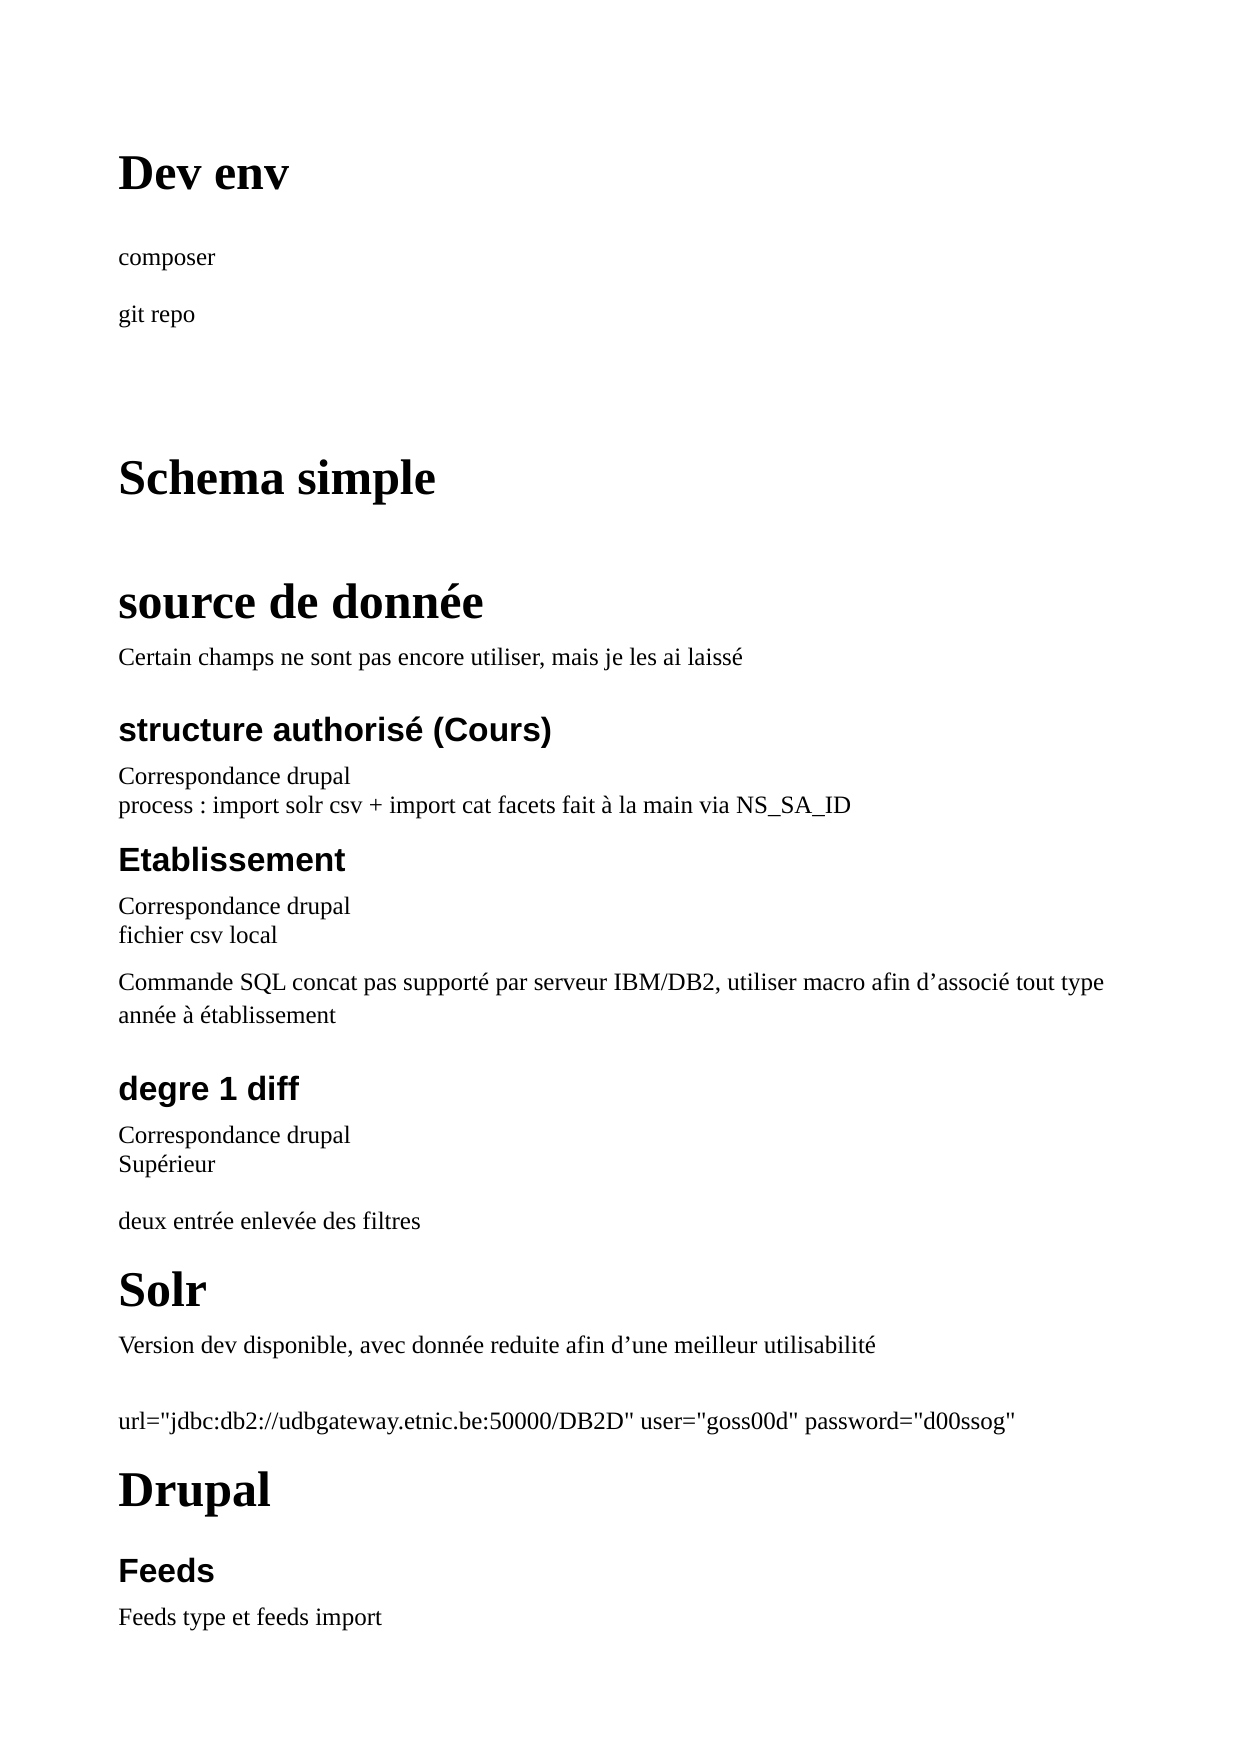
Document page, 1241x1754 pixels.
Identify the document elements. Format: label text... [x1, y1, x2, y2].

subtitle Schema simple [118, 448, 1122, 506]
subtitle source de donnée [118, 572, 1122, 629]
text Supérieur [118, 1149, 1122, 1177]
subtitle Feeds [118, 1551, 1122, 1589]
text composer [118, 242, 1122, 271]
text git repo [118, 299, 1122, 328]
text Correspondance drupal [118, 1120, 1122, 1149]
text Certain champs ne sont pas encore utiliser, mais je les ai laissé [118, 642, 1122, 671]
text url="jdbc:db2://udbgateway.etnic.be:50000/DB2D" user="goss00d" password="d00ssog" [118, 1406, 1122, 1435]
subtitle degre 1 diff [118, 1069, 1122, 1107]
subtitle structure authorisé (Cours) [118, 710, 1122, 749]
text Feeds type et feeds import [118, 1602, 1122, 1631]
text deux entrée enlevée des filtres [118, 1206, 1122, 1235]
subtitle Etablissement [118, 840, 1122, 878]
text Correspondance drupal [118, 891, 1122, 920]
subtitle Solr [118, 1260, 1122, 1317]
text fichier csv local [118, 920, 1122, 948]
text Commande SQL concat pas supporté par serveur IBM/DB2, utiliser macro afin d’associé tout type année à établissement [118, 967, 1122, 1029]
subtitle Dev env [118, 143, 1122, 201]
text process : import solr csv + import cat facets fait à la main via NS_SA_ID [118, 790, 1122, 819]
subtitle Drupal [118, 1460, 1122, 1517]
text Version dev disponible, avec donnée reduite afin d’une meilleur utilisabilité [118, 1330, 1122, 1359]
text Correspondance drupal [118, 761, 1122, 790]
